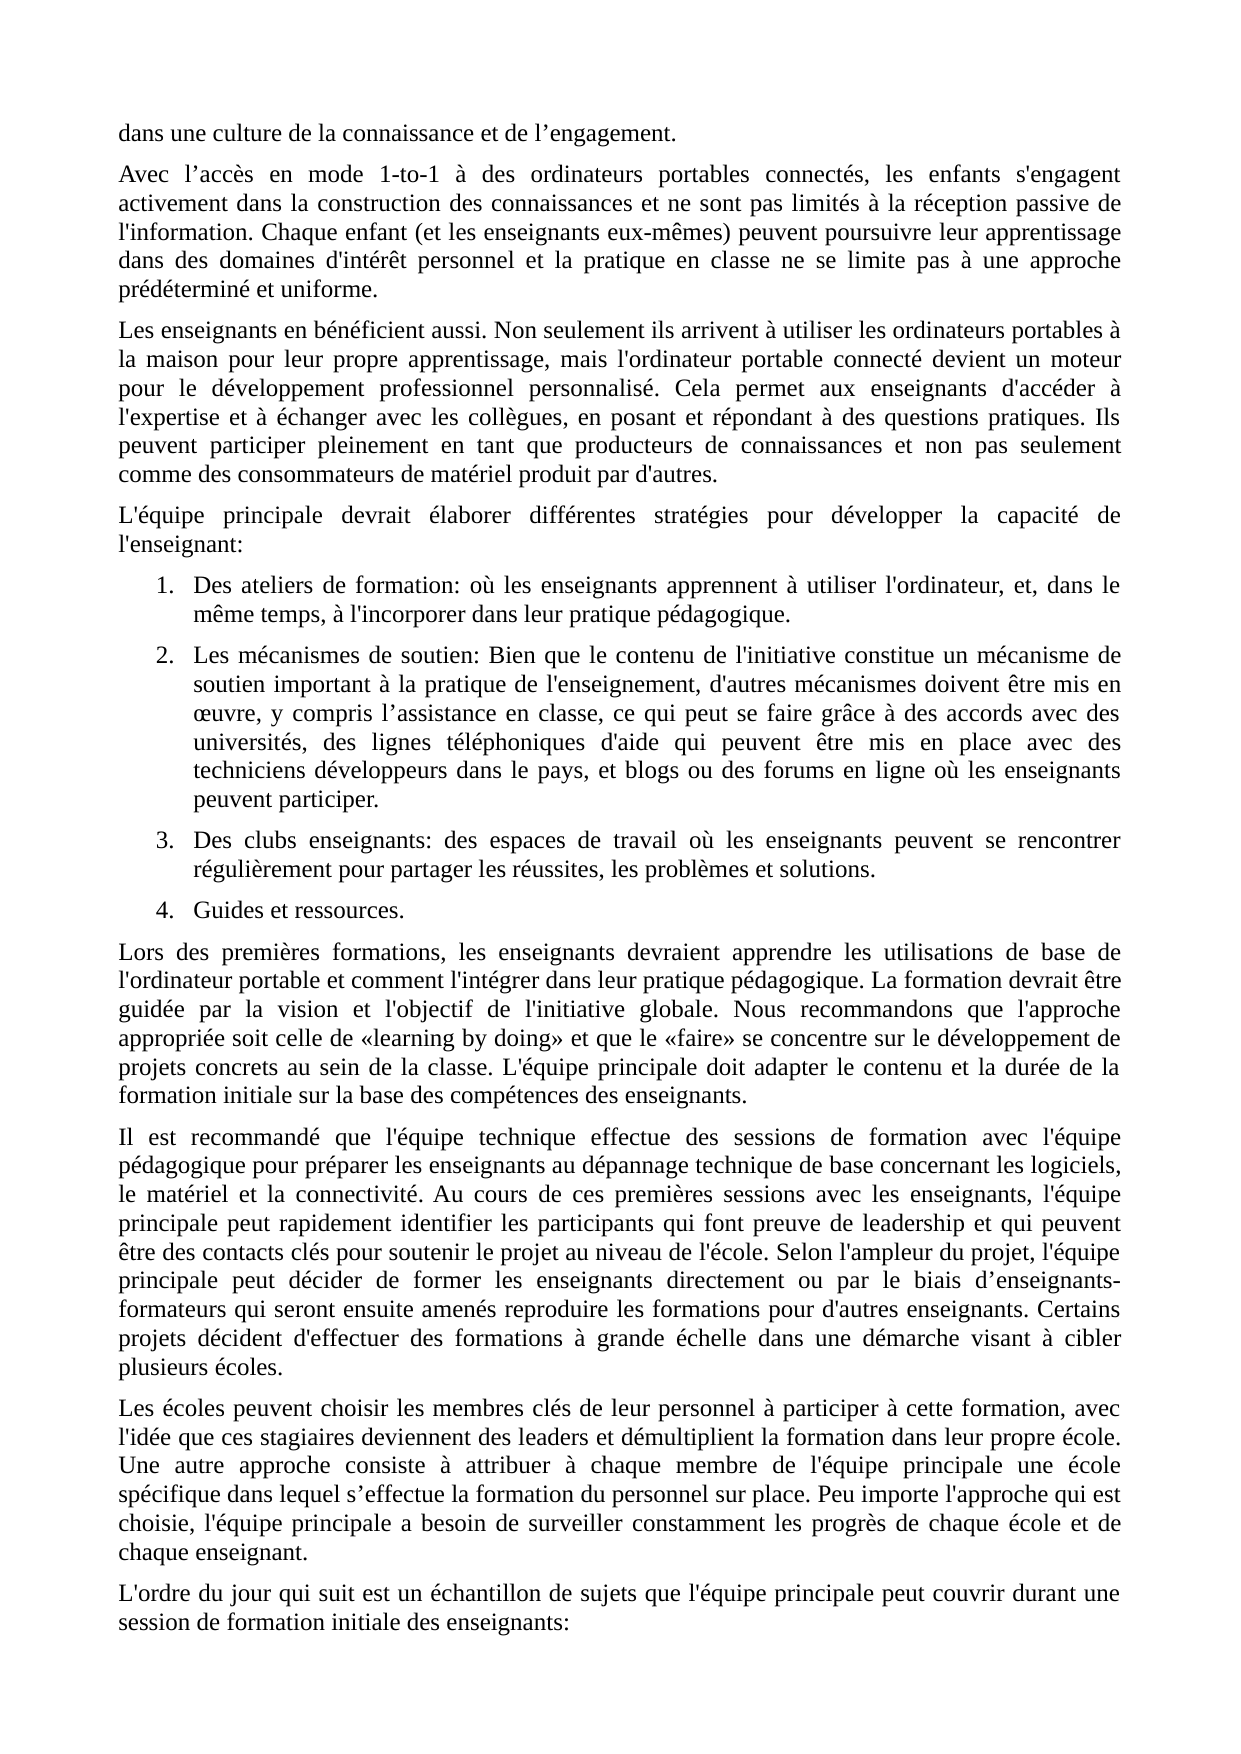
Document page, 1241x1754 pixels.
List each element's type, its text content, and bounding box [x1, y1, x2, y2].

list Des clubs enseignants: des espaces de travail où les enseignants peuvent se rencontrer régulièrement pour partager les réussites, les problèmes et solutions. [156, 826, 1122, 883]
text Les écoles peuvent choisir les membres clés de leur personnel à participer à cette formation, avec l'idée que ces stagiaires deviennent des leaders et démultiplient la formation dans leur propre école. Une autre approche consiste à attribuer à chaque membre de l'équipe principale une école spécifique dans lequel s’effectue la formation du personnel sur place. Peu importe l'approche qui est choisie, l'équipe principale a besoin de surveiller constamment les progrès de chaque école et de chaque enseignant. [118, 1393, 1122, 1566]
text Il est recommandé que l'équipe technique effectue des sessions de formation avec l'équipe pédagogique pour préparer les enseignants au dépannage technique de base concernant les logiciels, le matériel et la connectivité. Au cours de ces premières sessions avec les enseignants, l'équipe principale peut rapidement identifier les participants qui font preuve de leadership et qui peuvent être des contacts clés pour soutenir le projet au niveau de l'école. Selon l'ampleur du projet, l'équipe principale peut décider de former les enseignants directement ou par le biais d’enseignants-formateurs qui seront ensuite amenés reproduire les formations pour d'autres enseignants. Certains projets décident d'effectuer des formations à grande échelle dans une démarche visant à cibler plusieurs écoles. [118, 1122, 1122, 1381]
text Les enseignants en bénéficient aussi. Non seulement ils arrivent à utiliser les ordinateurs portables à la maison pour leur propre apprentissage, mais l'ordinateur portable connecté devient un moteur pour le développement professionnel personnalisé. Cela permet aux enseignants d'accéder à l'expertise et à échanger avec les collègues, en posant et répondant à des questions pratiques. Ils peuvent participer pleinement en tant que producteurs de connaissances et non pas seulement comme des consommateurs de matériel produit par d'autres. [118, 316, 1122, 488]
text L'ordre du jour qui suit est un échantillon de sujets que l'équipe principale peut couvrir durant une session de formation initiale des enseignants: [118, 1578, 1122, 1636]
text L'équipe principale devrait élaborer différentes stratégies pour développer la capacité de l'enseignant: [118, 501, 1122, 558]
text dans une culture de la connaissance et de l’engagement. [118, 118, 1122, 147]
list Les mécanismes de soutien: Bien que le contenu de l'initiative constitue un mécanisme de soutien important à la pratique de l'enseignement, d'autres mécanismes doivent être mis en œuvre, y compris l’assistance en classe, ce qui peut se faire grâce à des accords avec des universités, des lignes téléphoniques d'aide qui peuvent être mis en place avec des techniciens développeurs dans le pays, et blogs ou des forums en ligne où les enseignants peuvent participer. [156, 641, 1122, 813]
list Des ateliers de formation: où les enseignants apprennent à utiliser l'ordinateur, et, dans le même temps, à l'incorporer dans leur pratique pédagogique. [156, 571, 1122, 628]
list Guides et ressources. [156, 896, 1122, 924]
text Lors des premières formations, les enseignants devraient apprendre les utilisations de base de l'ordinateur portable et comment l'intégrer dans leur pratique pédagogique. La formation devrait être guidée par la vision et l'objectif de l'initiative globale. Nous recommandons que l'approche appropriée soit celle de «learning by doing» et que le «faire» se concentre sur le développement de projets concrets au sein de la classe. L'équipe principale doit adapter le contenu et la durée de la formation initiale sur la base des compétences des enseignants. [118, 937, 1122, 1109]
text Avec l’accès en mode 1-to-1 à des ordinateurs portables connectés, les enfants s'engagent activement dans la construction des connaissances et ne sont pas limités à la réception passive de l'information. Chaque enfant (et les enseignants eux-mêmes) peuvent poursuivre leur apprentissage dans des domaines d'intérêt personnel et la pratique en classe ne se limite pas à une approche prédéterminé et uniforme. [118, 159, 1122, 303]
